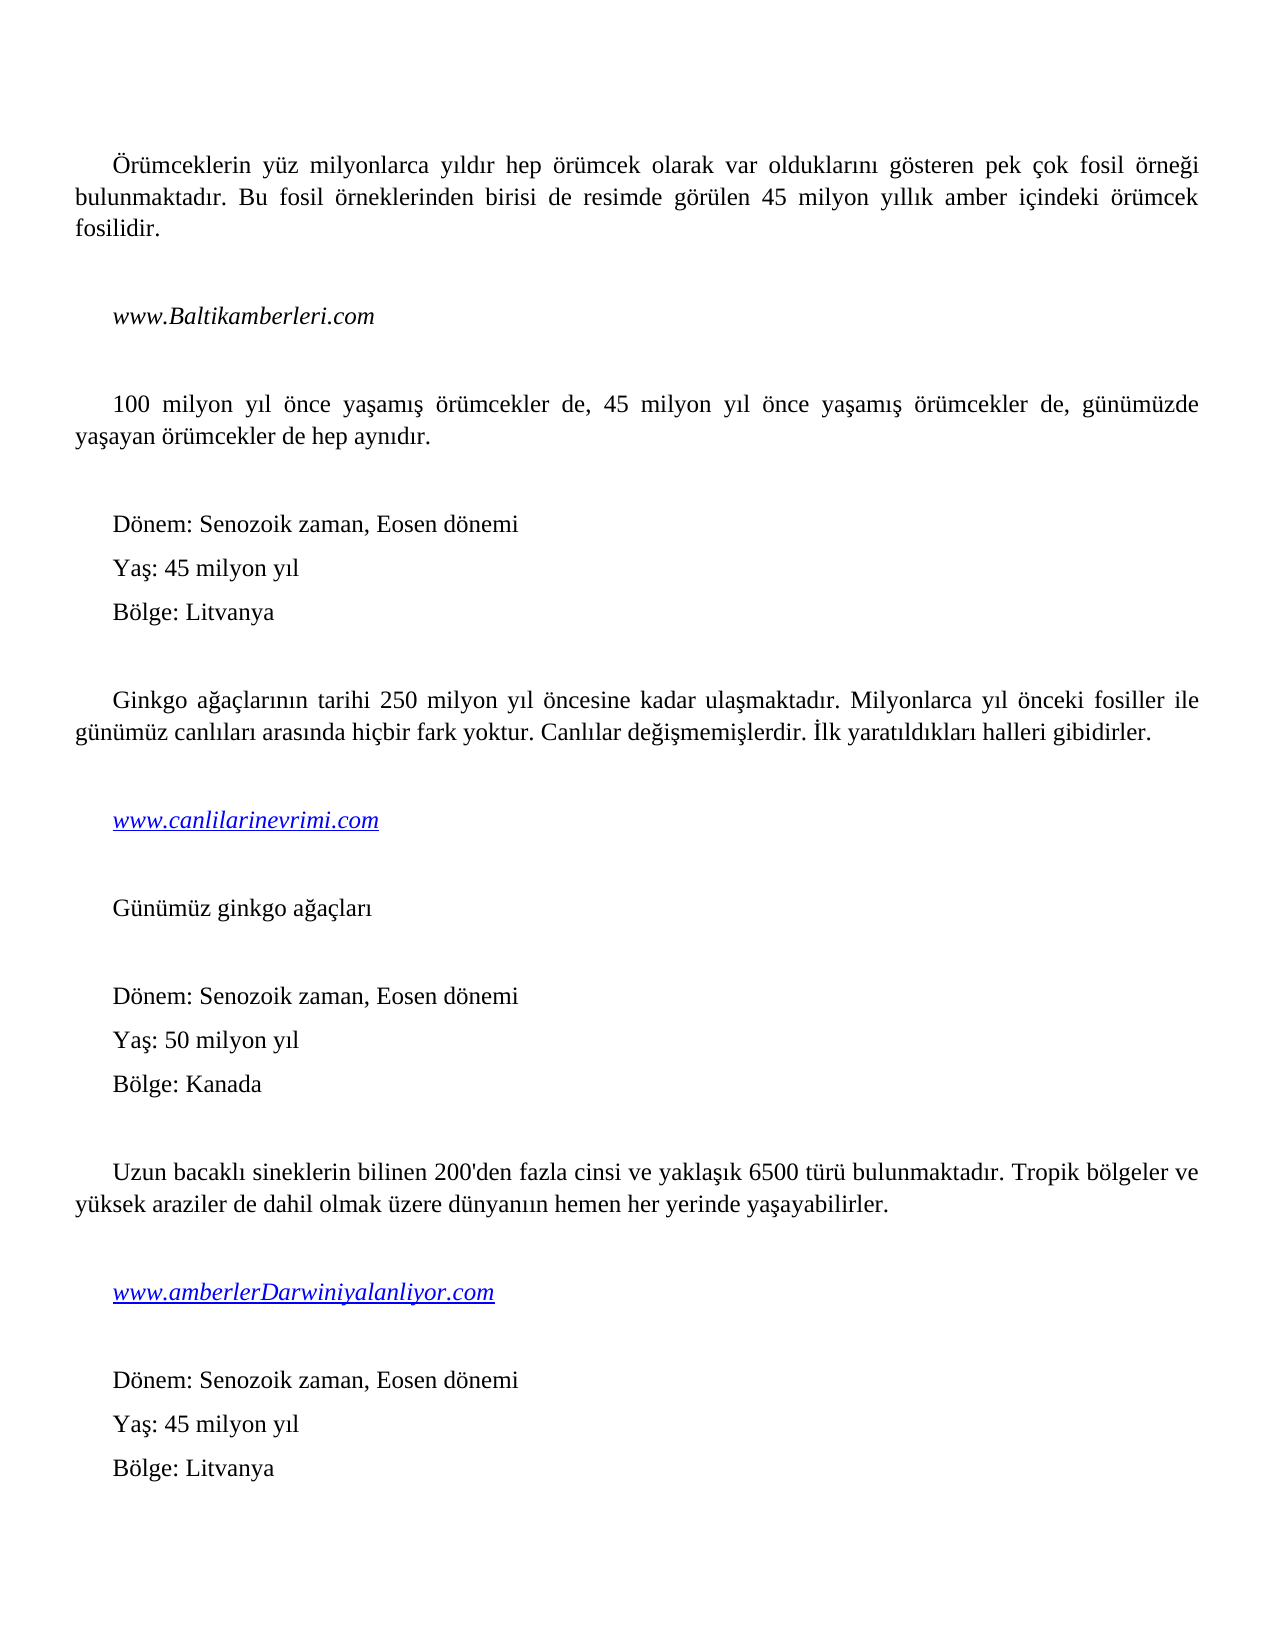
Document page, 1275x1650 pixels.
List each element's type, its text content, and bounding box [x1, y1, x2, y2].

text Uzun bacaklı sineklerin bilinen 200'den fazla cinsi ve yaklaşık 6500 türü bulunmaktadır. Tropik bölgeler ve yüksek araziler de dahil olmak üzere dünyanıın hemen her yerinde yaşayabilirler. [75, 1157, 1200, 1218]
text www.Baltikamberleri.com [75, 301, 1200, 330]
text Yaş: 50 milyon yıl [75, 1025, 1200, 1054]
text Yaş: 45 milyon yıl [75, 553, 1200, 582]
text www.amberlerDarwiniyalanliyor.com [75, 1277, 1200, 1306]
text www.canlilarinevrimi.com [75, 805, 1200, 834]
text Örümceklerin yüz milyonlarca yıldır hep örümcek olarak var olduklarını gösteren pek çok fosil örneği bulunmaktadır. Bu fosil örneklerinden birisi de resimde görülen 45 milyon yıllık amber içindeki örümcek fosilidir. [75, 150, 1200, 242]
text 100 milyon yıl önce yaşamış örümcekler de, 45 milyon yıl önce yaşamış örümcekler de, günümüzde yaşayan örümcekler de hep aynıdır. [75, 389, 1200, 450]
text Günümüz ginkgo ağaçları [75, 893, 1200, 922]
text Dönem: Senozoik zaman, Eosen dönemi [75, 981, 1200, 1010]
text Dönem: Senozoik zaman, Eosen dönemi [75, 509, 1200, 538]
text Bölge: Litvanya [75, 1453, 1200, 1482]
text Dönem: Senozoik zaman, Eosen dönemi [75, 1365, 1200, 1394]
text Bölge: Litvanya [75, 597, 1200, 626]
text Bölge: Kanada [75, 1069, 1200, 1098]
text Ginkgo ağaçlarının tarihi 250 milyon yıl öncesine kadar ulaşmaktadır. Milyonlarca yıl önceki fosiller ile günümüz canlıları arasında hiçbir fark yoktur. Canlılar değişmemişlerdir. İlk yaratıldıkları halleri gibidirler. [75, 685, 1200, 746]
text Yaş: 45 milyon yıl [75, 1409, 1200, 1438]
